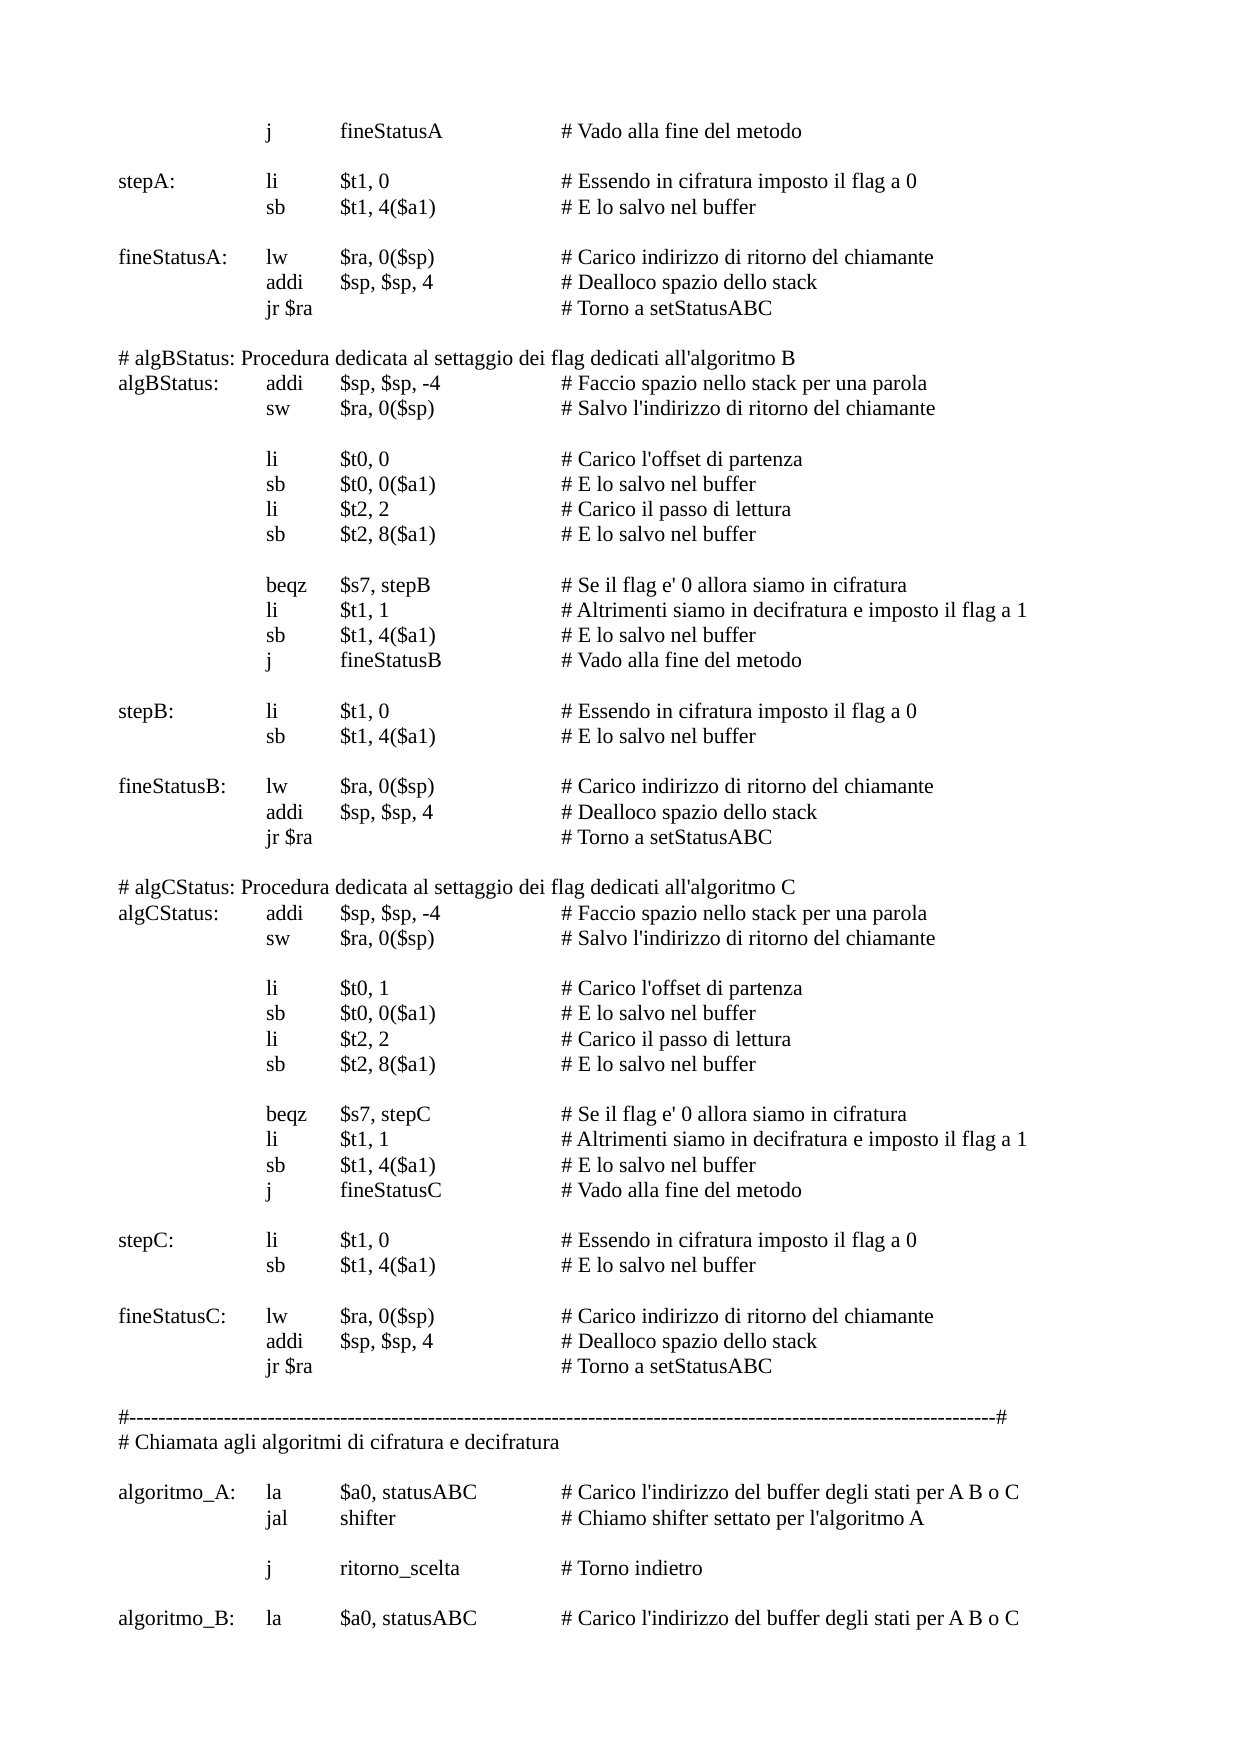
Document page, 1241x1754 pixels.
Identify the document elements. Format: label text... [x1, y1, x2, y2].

text sb $t1, 4($a1) # E lo salvo nel buffer [118, 194, 1122, 219]
text beqz $s7, stepB # Se il flag e' 0 allora siamo in cifratura [118, 572, 1122, 597]
text sw $ra, 0($sp) # Salvo l'indirizzo di ritorno del chiamante [118, 395, 1122, 421]
text li $t2, 2 # Carico il passo di lettura [118, 1026, 1122, 1051]
text li $t2, 2 # Carico il passo di lettura [118, 496, 1122, 521]
text stepC: li $t1, 0 # Essendo in cifratura imposto il flag a 0 [118, 1227, 1122, 1252]
text sw $ra, 0($sp) # Salvo l'indirizzo di ritorno del chiamante [118, 925, 1122, 950]
text # Chiamata agli algoritmi di cifratura e decifratura [118, 1429, 1122, 1454]
text j fineStatusC # Vado alla fine del metodo [118, 1177, 1122, 1202]
text sb $t1, 4($a1) # E lo salvo nel buffer [118, 723, 1122, 748]
text jr $ra # Torno a setStatusABC [118, 294, 1122, 320]
text #-----------------------------------------------------------------------------------------------------------------------# [118, 1404, 1122, 1429]
text sb $t1, 4($a1) # E lo salvo nel buffer [118, 622, 1122, 647]
text algoritmo_A: la $a0, statusABC # Carico l'indirizzo del buffer degli stati per A B o C [118, 1479, 1122, 1504]
text sb $t2, 8($a1) # E lo salvo nel buffer [118, 1051, 1122, 1076]
text beqz $s7, stepC # Se il flag e' 0 allora siamo in cifratura [118, 1101, 1122, 1126]
text addi $sp, $sp, 4 # Dealloco spazio dello stack [118, 1328, 1122, 1353]
text sb $t1, 4($a1) # E lo salvo nel buffer [118, 1252, 1122, 1278]
text li $t1, 1 # Altrimenti siamo in decifratura e imposto il flag a 1 [118, 597, 1122, 622]
text algBStatus: addi $sp, $sp, -4 # Faccio spazio nello stack per una parola [118, 370, 1122, 395]
text algoritmo_B: la $a0, statusABC # Carico l'indirizzo del buffer degli stati per A B o C [118, 1605, 1122, 1631]
text jr $ra # Torno a setStatusABC [118, 1353, 1122, 1378]
text fineStatusA: lw $ra, 0($sp) # Carico indirizzo di ritorno del chiamante [118, 244, 1122, 269]
text sb $t1, 4($a1) # E lo salvo nel buffer [118, 1152, 1122, 1177]
text fineStatusC: lw $ra, 0($sp) # Carico indirizzo di ritorno del chiamante [118, 1303, 1122, 1328]
text j fineStatusA # Vado alla fine del metodo [118, 118, 1122, 143]
text j fineStatusB # Vado alla fine del metodo [118, 647, 1122, 673]
text jr $ra # Torno a setStatusABC [118, 824, 1122, 849]
text li $t1, 1 # Altrimenti siamo in decifratura e imposto il flag a 1 [118, 1126, 1122, 1152]
text li $t0, 1 # Carico l'offset di partenza [118, 975, 1122, 1000]
text # algBStatus: Procedura dedicata al settaggio dei flag dedicati all'algoritmo B [118, 345, 1122, 370]
text sb $t0, 0($a1) # E lo salvo nel buffer [118, 471, 1122, 496]
text stepB: li $t1, 0 # Essendo in cifratura imposto il flag a 0 [118, 698, 1122, 723]
text jal shifter # Chiamo shifter settato per l'algoritmo A [118, 1504, 1122, 1530]
text li $t0, 0 # Carico l'offset di partenza [118, 446, 1122, 471]
text j ritorno_scelta # Torno indietro [118, 1555, 1122, 1580]
text sb $t0, 0($a1) # E lo salvo nel buffer [118, 1000, 1122, 1026]
text fineStatusB: lw $ra, 0($sp) # Carico indirizzo di ritorno del chiamante [118, 773, 1122, 799]
text addi $sp, $sp, 4 # Dealloco spazio dello stack [118, 269, 1122, 294]
text # algCStatus: Procedura dedicata al settaggio dei flag dedicati all'algoritmo C [118, 874, 1122, 899]
text algCStatus: addi $sp, $sp, -4 # Faccio spazio nello stack per una parola [118, 899, 1122, 925]
text stepA: li $t1, 0 # Essendo in cifratura imposto il flag a 0 [118, 168, 1122, 194]
text sb $t2, 8($a1) # E lo salvo nel buffer [118, 521, 1122, 547]
text addi $sp, $sp, 4 # Dealloco spazio dello stack [118, 799, 1122, 824]
